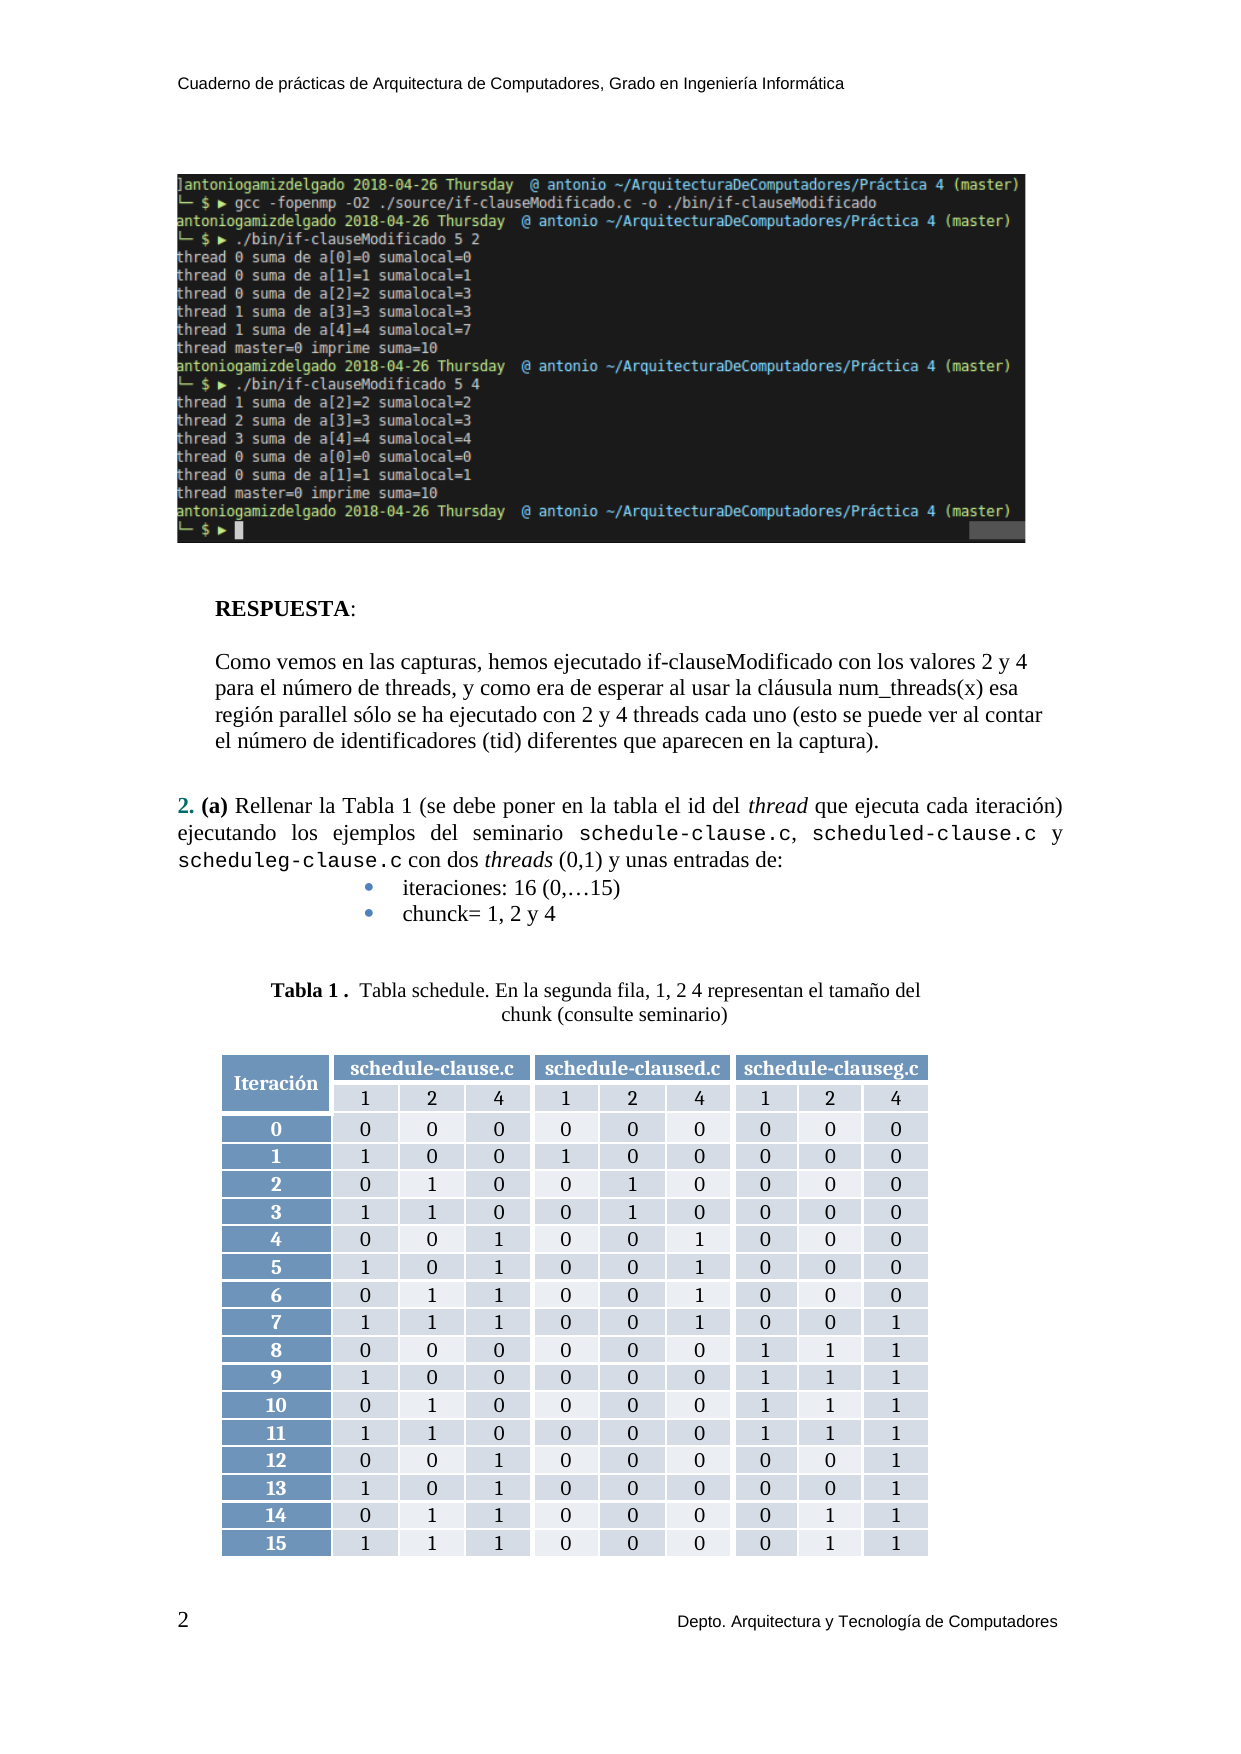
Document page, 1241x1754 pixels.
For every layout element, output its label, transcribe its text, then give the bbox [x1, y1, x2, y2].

table_cell 1 [864, 1337, 928, 1362]
table_cell 0 [535, 1530, 598, 1556]
table_cell 0 [600, 1420, 665, 1445]
table_cell 0 [466, 1337, 530, 1362]
table_cell 0 [736, 1475, 797, 1500]
table_cell 0 [535, 1475, 598, 1500]
table_cell 0 [600, 1365, 665, 1390]
table_cell 0 [535, 1226, 598, 1252]
table_cell 0 [736, 1530, 797, 1556]
table_cell 0 [667, 1420, 730, 1445]
table_cell 1 [400, 1171, 464, 1197]
table_cell 0 [333, 1282, 398, 1307]
table_cell 0 [864, 1144, 928, 1169]
text RESPUESTA: [215, 595, 1063, 622]
table_cell 1 [400, 1199, 464, 1224]
table_cell 0 [400, 1337, 464, 1362]
table_cell 1 [864, 1392, 928, 1418]
list 2. (a) Rellenar la Tabla 1 (se debe poner en la tabla el id del thread que ejecuta cada iteración) ejecutando los ejemplos del seminario schedule-clause.c, scheduled-clause.c y scheduleg-clause.c con dos threads (0,1) y unas entradas de: [177, 792, 1063, 874]
table_cell 1 [799, 1503, 861, 1528]
table_cell 1 [736, 1085, 797, 1111]
table_cell 0 [799, 1226, 861, 1252]
table_cell 0 [535, 1282, 598, 1307]
table_cell 0 [333, 1503, 398, 1528]
table_cell 0 [736, 1113, 797, 1142]
table_cell 0 [466, 1144, 530, 1169]
table_cell 0 [535, 1309, 598, 1335]
table_cell 0 [333, 1447, 398, 1473]
table_cell 0 [864, 1113, 928, 1142]
table_cell 12 [222, 1447, 331, 1473]
table_cell 0 [466, 1420, 530, 1445]
table_cell 0 [600, 1337, 665, 1362]
table_cell 0 [799, 1171, 861, 1197]
table_cell 0 [333, 1171, 398, 1197]
table_cell 0 [667, 1392, 730, 1418]
table_cell 2 [400, 1085, 464, 1111]
table_cell 0 [667, 1365, 730, 1390]
table_cell 1 [400, 1309, 464, 1335]
table_cell 1 [736, 1337, 797, 1362]
table_cell 0 [799, 1447, 861, 1473]
table_cell 0 [535, 1113, 598, 1142]
table_cell 0 [600, 1254, 665, 1279]
table_cell 13 [222, 1475, 331, 1500]
table_cell 1 [400, 1530, 464, 1556]
list chunck= 1, 2 y 4 [365, 900, 1063, 927]
table_cell 1 [400, 1392, 464, 1418]
table_cell 0 [600, 1392, 665, 1418]
table_cell 0 [667, 1475, 730, 1500]
table_cell 0 [600, 1309, 665, 1335]
table_cell 0 [535, 1365, 598, 1390]
table_cell 4 [667, 1085, 730, 1111]
table_cell 0 [535, 1447, 598, 1473]
table_cell 0 [535, 1503, 598, 1528]
table_cell 1 [466, 1503, 530, 1528]
table_cell 1 [600, 1199, 665, 1224]
table_cell 1 [222, 1144, 331, 1169]
table_cell 1 [667, 1226, 730, 1252]
table_cell 1 [333, 1365, 398, 1390]
table_cell 2 [222, 1171, 331, 1197]
table_cell 0 [799, 1309, 861, 1335]
table_cell 0 [535, 1392, 598, 1418]
table_cell 1 [799, 1337, 861, 1362]
table_cell 0 [535, 1420, 598, 1445]
text Como vemos en las capturas, hemos ejecutado if-clauseModificado con los valores 2 y 4 para el número de threads, y como era de esperar al usar la cláusula num_threads(x) esa región parallel sólo se ha ejecutado con 2 y 4 threads cada uno (esto se puede ver al contar el número de identificadores (tid) diferentes que aparecen en la captura). [215, 648, 1063, 753]
table_cell 0 [222, 1116, 331, 1142]
table_cell 0 [600, 1144, 665, 1169]
table_cell 0 [667, 1447, 730, 1473]
table_cell 1 [466, 1530, 530, 1556]
table_cell 4 [222, 1226, 331, 1252]
table_cell 0 [736, 1503, 797, 1528]
table_cell 0 [667, 1199, 730, 1224]
table_cell 2 [600, 1085, 665, 1111]
table_cell 0 [600, 1530, 665, 1556]
table_cell 0 [400, 1226, 464, 1252]
table_cell 14 [222, 1503, 331, 1528]
table_cell 0 [466, 1365, 530, 1390]
table_cell 1 [466, 1309, 530, 1335]
table_cell 1 [333, 1254, 398, 1279]
table_cell 0 [600, 1113, 665, 1142]
table_cell 0 [333, 1337, 398, 1362]
table_cell 0 [864, 1171, 928, 1197]
table_cell 1 [600, 1171, 665, 1197]
table_cell 0 [333, 1226, 398, 1252]
table_cell 0 [400, 1365, 464, 1390]
table_cell 1 [333, 1475, 398, 1500]
table_cell 1 [667, 1254, 730, 1279]
table_cell 9 [222, 1365, 331, 1390]
table_cell 1 [864, 1503, 928, 1528]
table_cell 0 [466, 1171, 530, 1197]
table_cell 1 [333, 1144, 398, 1169]
table_cell 0 [864, 1282, 928, 1307]
table_cell 0 [864, 1254, 928, 1279]
table_cell 1 [400, 1282, 464, 1307]
table_cell 0 [600, 1226, 665, 1252]
table_cell 0 [799, 1475, 861, 1500]
table_cell 0 [535, 1254, 598, 1279]
table_cell 1 [466, 1254, 530, 1279]
table_header schedule-clauseg.c [736, 1055, 928, 1080]
table_cell 0 [736, 1447, 797, 1473]
table_cell 1 [799, 1530, 861, 1556]
table_cell 5 [222, 1254, 331, 1279]
table_cell 0 [333, 1392, 398, 1418]
table_cell 0 [466, 1199, 530, 1224]
table_cell 0 [600, 1447, 665, 1473]
table_cell 0 [667, 1337, 730, 1362]
table_cell 0 [667, 1503, 730, 1528]
table_cell 4 [864, 1085, 928, 1111]
table_cell 10 [222, 1392, 331, 1418]
table_cell 7 [222, 1309, 331, 1335]
table_cell 1 [535, 1144, 598, 1169]
table_cell 0 [600, 1475, 665, 1500]
table_cell 1 [333, 1309, 398, 1335]
table_cell 11 [222, 1420, 331, 1445]
table_cell 0 [400, 1144, 464, 1169]
table_cell 0 [600, 1503, 665, 1528]
table_cell 0 [736, 1226, 797, 1252]
table_cell 0 [736, 1309, 797, 1335]
table_cell 4 [466, 1085, 530, 1111]
table_cell 0 [736, 1171, 797, 1197]
table_header Tabla schedule. En la segunda fila, 1, 2 4 representan el tamaño del chunk (consulte seminario) [177, 953, 939, 1026]
table_cell 1 [864, 1475, 928, 1500]
table_cell 0 [466, 1113, 530, 1142]
table_cell 1 [667, 1282, 730, 1307]
table_cell 0 [799, 1199, 861, 1224]
table_cell 0 [333, 1113, 398, 1142]
table_cell 0 [400, 1447, 464, 1473]
table_cell 0 [400, 1254, 464, 1279]
table_cell 0 [400, 1113, 464, 1142]
table_cell 0 [667, 1144, 730, 1169]
table_cell 1 [864, 1309, 928, 1335]
table_cell 0 [736, 1254, 797, 1279]
table_cell 6 [222, 1282, 331, 1307]
table_cell 1 [799, 1392, 861, 1418]
table_cell 0 [864, 1199, 928, 1224]
table_cell 0 [535, 1171, 598, 1197]
table_cell 1 [466, 1447, 530, 1473]
table_cell 1 [799, 1420, 861, 1445]
table_cell 0 [799, 1282, 861, 1307]
table_cell 0 [799, 1144, 861, 1169]
table_cell 1 [400, 1503, 464, 1528]
table_cell 1 [333, 1199, 398, 1224]
table_cell 15 [222, 1530, 331, 1556]
table_cell 1 [334, 1085, 398, 1111]
table_cell 0 [864, 1226, 928, 1252]
table_cell 0 [667, 1113, 730, 1142]
table_cell 0 [466, 1392, 530, 1418]
table_cell 0 [799, 1113, 861, 1142]
table_cell 3 [222, 1199, 331, 1224]
picture [177, 174, 1026, 543]
table_cell 1 [466, 1282, 530, 1307]
table_cell 2 [799, 1085, 861, 1111]
table_cell 1 [333, 1530, 398, 1556]
table_cell 0 [736, 1282, 797, 1307]
list iteraciones: 16 (0,…15) [365, 874, 1063, 900]
table_cell 8 [222, 1337, 331, 1362]
table_cell 0 [799, 1254, 861, 1279]
table_cell 0 [667, 1530, 730, 1556]
table_header Iteración [222, 1055, 329, 1111]
table_cell 1 [466, 1475, 530, 1500]
table_cell 0 [535, 1337, 598, 1362]
table_cell 1 [736, 1365, 797, 1390]
table_cell 1 [667, 1309, 730, 1335]
table_cell 1 [400, 1420, 464, 1445]
table_cell 1 [736, 1420, 797, 1445]
table_cell 1 [466, 1226, 530, 1252]
table_cell 0 [667, 1171, 730, 1197]
table_header schedule-claused.c [535, 1055, 730, 1080]
table_cell 0 [600, 1282, 665, 1307]
table_cell 1 [864, 1447, 928, 1473]
table_cell 0 [400, 1475, 464, 1500]
table_cell 1 [333, 1420, 398, 1445]
table_cell 1 [535, 1085, 598, 1111]
table_cell 1 [736, 1392, 797, 1418]
table_cell 1 [864, 1365, 928, 1390]
table_cell 0 [736, 1144, 797, 1169]
table_cell 1 [799, 1365, 861, 1390]
table_cell 0 [535, 1199, 598, 1224]
table_header schedule-clause.c [334, 1055, 530, 1080]
table_cell 1 [864, 1530, 928, 1556]
table_cell 1 [864, 1420, 928, 1445]
table_cell [177, 1026, 939, 1052]
table_cell 0 [736, 1199, 797, 1224]
